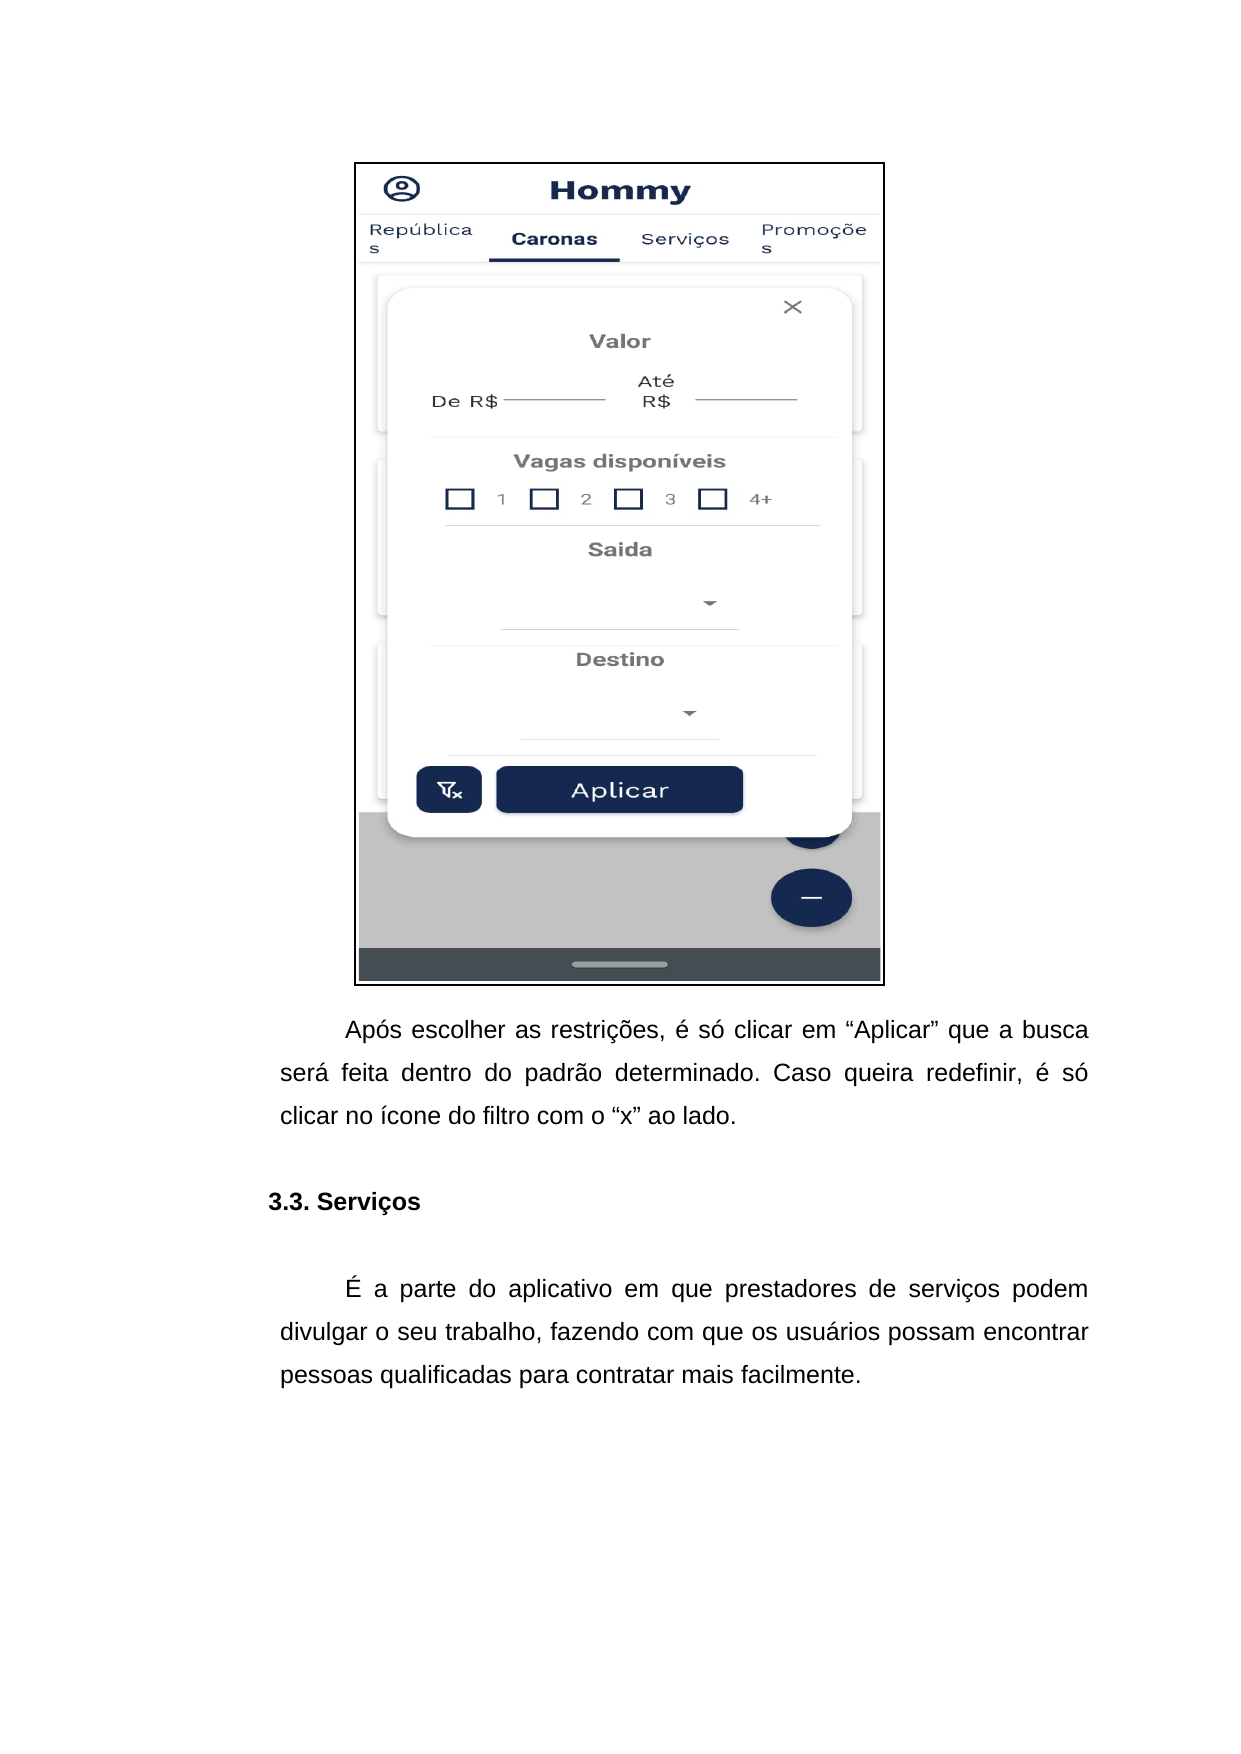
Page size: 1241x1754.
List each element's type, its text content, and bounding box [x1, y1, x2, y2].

list Após escolher as restrições, é só clicar em “Aplicar” que a busca será feita dentro do padrão determinado. Caso queira redefinir, é só clicar no ícone do filtro com o “x” ao lado. [280, 935, 1090, 1130]
list 3.3. Serviços [268, 1187, 1090, 1216]
picture [358, 167, 881, 981]
list É a parte do aplicativo em que prestadores de serviços podem divulgar o seu trabalho, fazendo com que os usuários possam encontrar pessoas qualificadas para contratar mais facilmente. [280, 1273, 1090, 1388]
